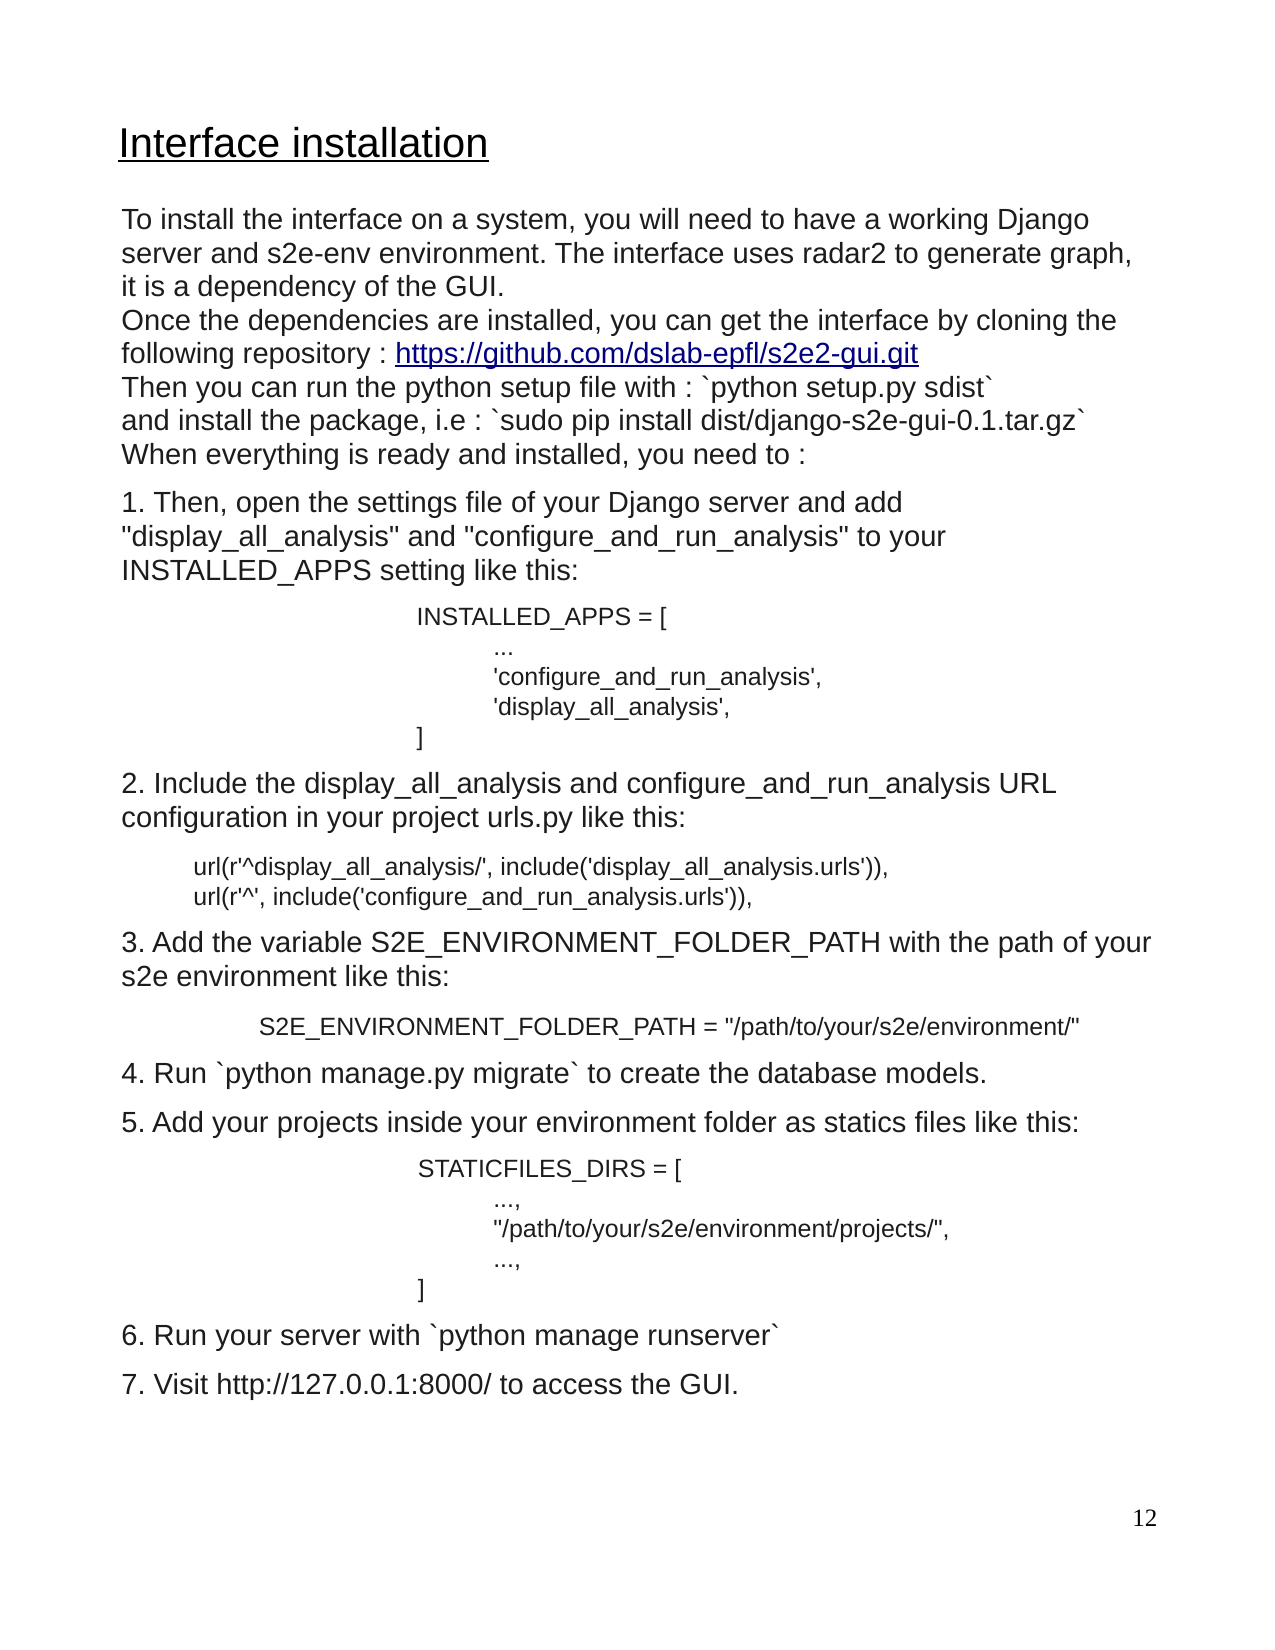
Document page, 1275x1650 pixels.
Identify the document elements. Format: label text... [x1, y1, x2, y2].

text 3. Add the variable S2E_ENVIRONMENT_FOLDER_PATH with the path of your s2e environment like this: [121, 925, 1154, 992]
text 4. Run `python manage.py migrate` to create the database models. [121, 1056, 1154, 1089]
text INSTALLED_APPS = [ ... 'configure_and_run_analysis', 'display_all_analysis', ] [118, 601, 1157, 751]
text 2. Include the display_all_analysis and configure_and_run_analysis URL configuration in your project urls.py like this: [121, 766, 1154, 833]
text 1. Then, open the settings file of your Django server and add "display_all_analysis" and "configure_and_run_analysis" to your INSTALLED_APPS setting like this: [121, 485, 1154, 586]
text S2E_ENVIRONMENT_FOLDER_PATH = "/path/to/your/s2e/environment/" [121, 1007, 1154, 1041]
text 6. Run your server with `python manage runserver` [121, 1318, 1154, 1352]
text STATICFILES_DIRS = [ ..., "/path/to/your/s2e/environment/projects/", ..., ] [118, 1153, 1157, 1303]
title Interface installation [118, 118, 1157, 166]
text url(r'^display_all_analysis/', include('display_all_analysis.urls')), url(r'^', include('configure_and_run_analysis.urls')), [121, 848, 1154, 910]
text 7. Visit http://127.0.0.1:8000/ to access the GUI. [121, 1367, 1154, 1400]
text To install the interface on a system, you will need to have a working Django server and s2e-env environment. The interface uses radar2 to generate graph, it is a dependency of the GUI. Once the dependencies are installed, you can get the interface by cloning the following repository : https://github.com/dslab-epfl/s2e2-gui.git Then you can run the python setup file with : `python setup.py sdist` and install the package, i.e : `sudo pip install dist/django-s2e-gui-0.1.tar.gz` When everything is ready and installed, you need to : [121, 202, 1154, 470]
text 5. Add your projects inside your environment folder as statics files like this: [121, 1104, 1154, 1138]
